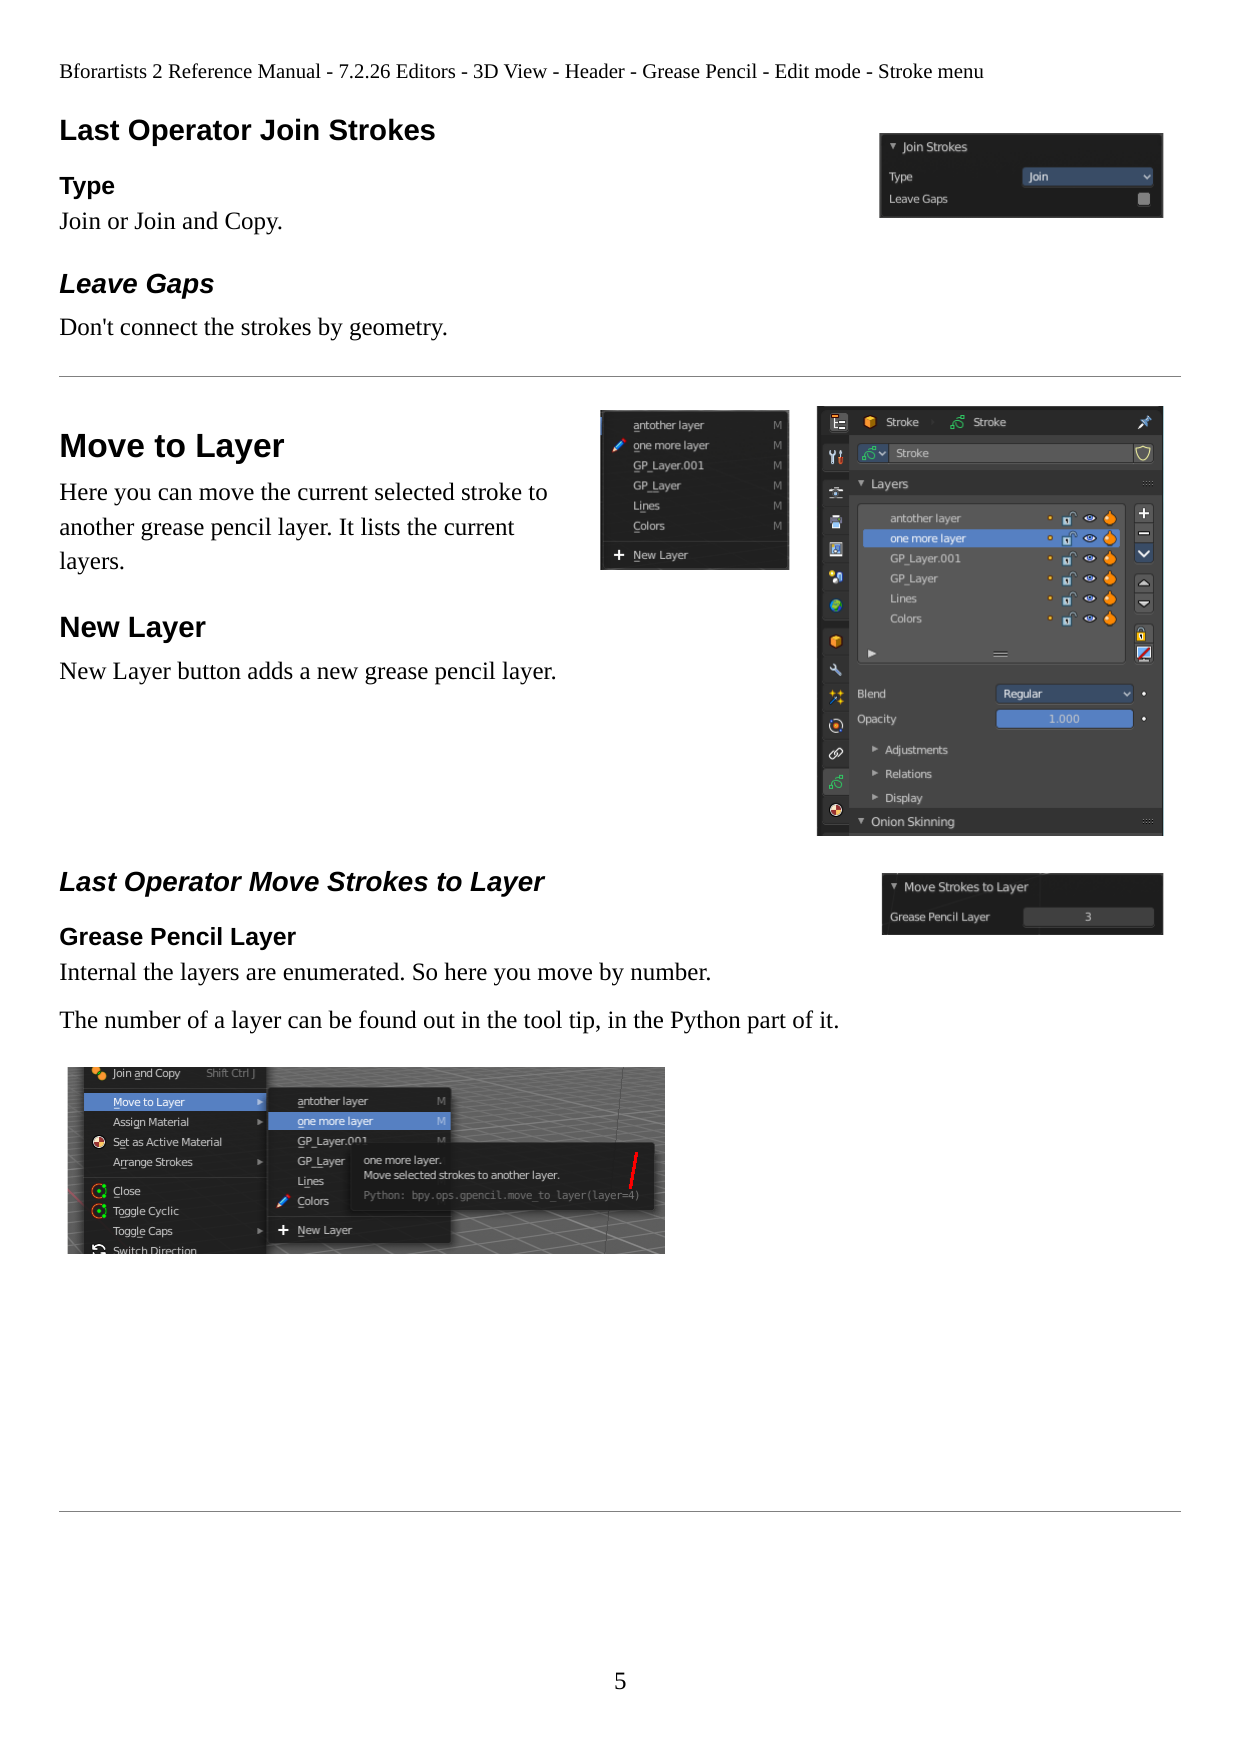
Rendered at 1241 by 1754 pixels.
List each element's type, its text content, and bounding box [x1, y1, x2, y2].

picture [881, 873, 1164, 935]
subtitle [1164, 171, 1181, 200]
text Internal the layers are enumerated. So here you move by number. [59, 957, 1181, 985]
subtitle Last Operator Move Strokes to Layer [59, 865, 1181, 897]
text Here you can move the current selected stroke to another grease pencil layer. It lists the current layers. [59, 477, 816, 575]
subtitle [1164, 610, 1181, 644]
picture [67, 1067, 665, 1254]
subtitle Move to Layer [59, 426, 600, 465]
picture [879, 133, 1164, 218]
subtitle Last Operator Join Strokes [59, 113, 1181, 146]
picture [816, 406, 1164, 836]
subtitle Grease Pencil Layer [59, 922, 1181, 950]
subtitle Type [59, 171, 879, 200]
text New Layer button adds a new grease pencil layer. [59, 656, 816, 685]
text The number of a layer can be found out in the tool tip, in the Python part of it. [59, 1006, 1181, 1034]
text Don't connect the strokes by geometry. [59, 312, 1181, 341]
subtitle [790, 426, 816, 465]
text Join or Join and Copy. [59, 206, 1181, 235]
picture [600, 410, 790, 570]
subtitle Leave Gaps [59, 268, 1181, 299]
subtitle [1164, 426, 1181, 465]
subtitle New Layer [59, 610, 816, 644]
